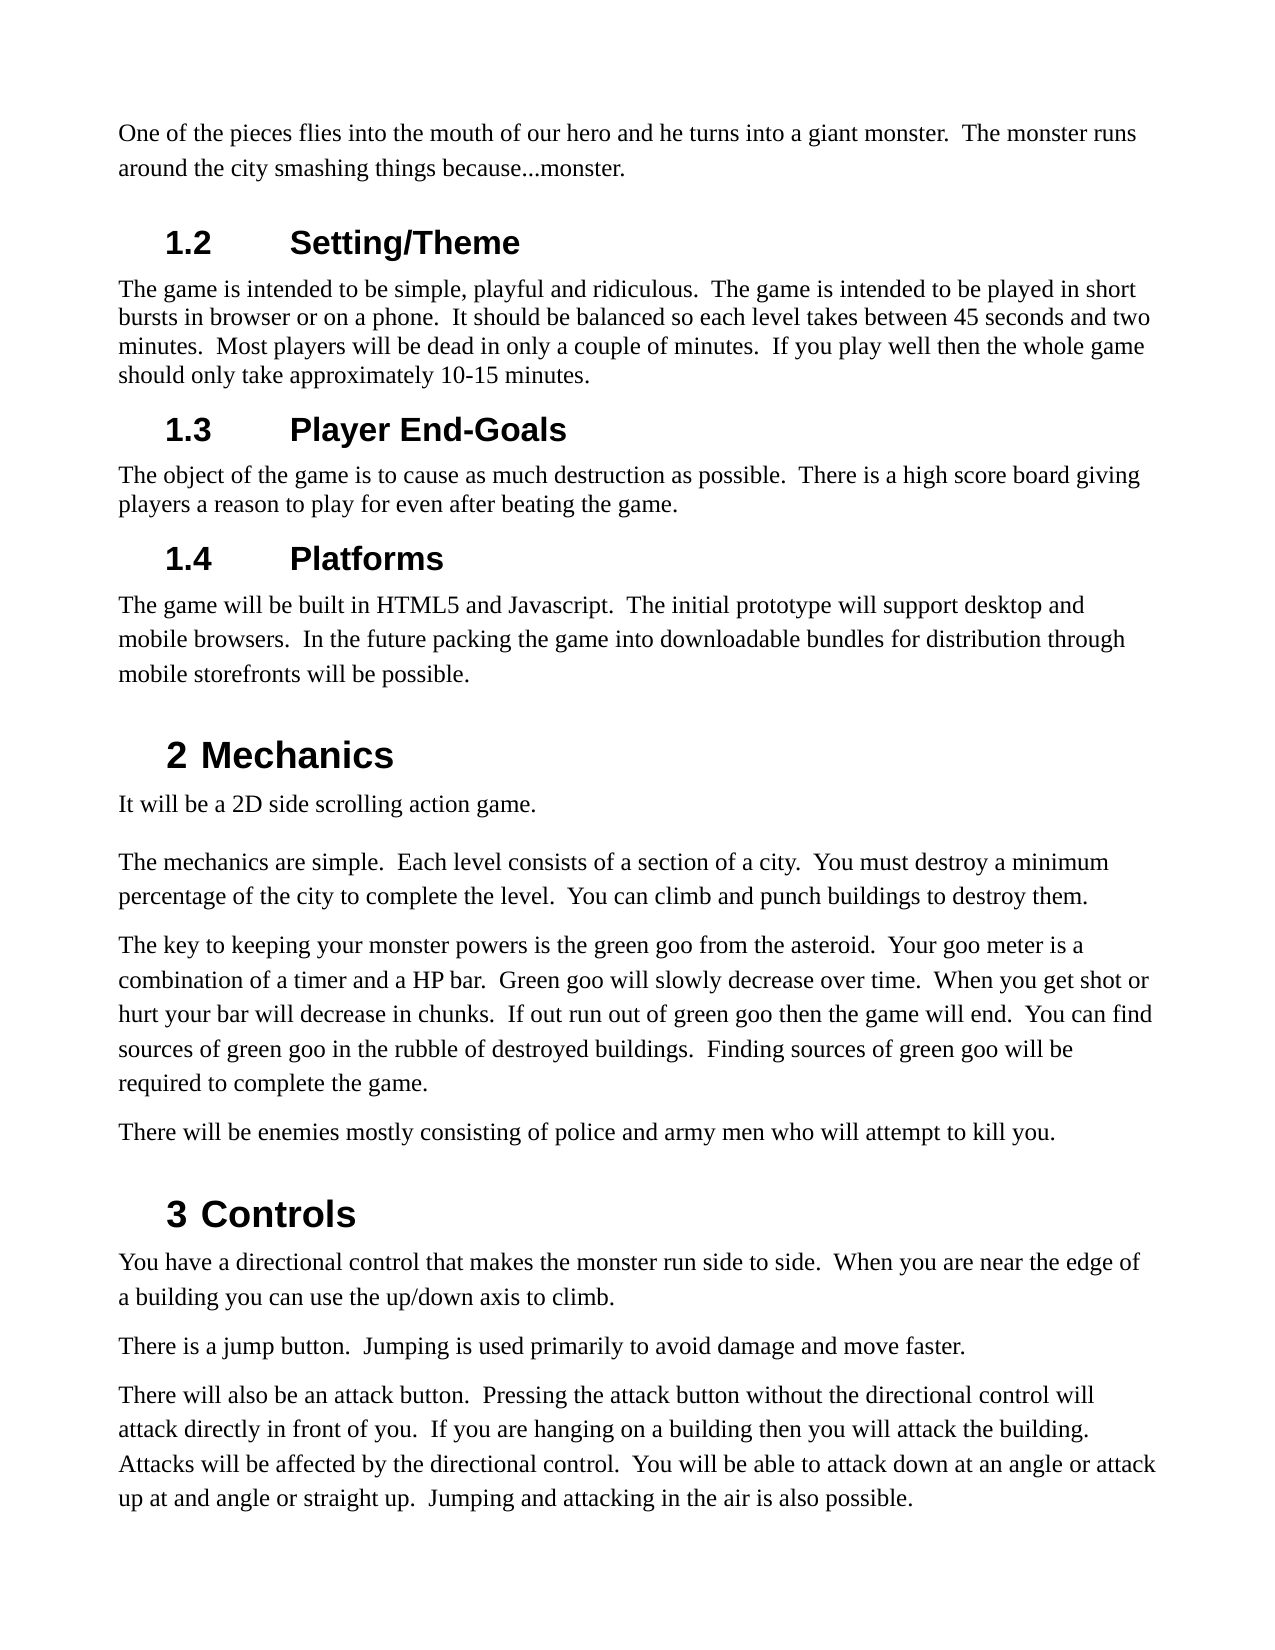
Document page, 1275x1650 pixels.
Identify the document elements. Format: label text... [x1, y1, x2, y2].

text There will be enemies mostly consisting of police and army men who will attempt to kill you. [118, 1117, 1157, 1146]
subtitle Platforms [156, 539, 1157, 578]
text There will also be an attack button. Pressing the attack button without the directional control will attack directly in front of you. If you are hanging on a building then you will attack the building. Attacks will be affected by the directional control. You will be able to attack down at an angle or attack up at and angle or straight up. Jumping and attacking in the air is also possible. [118, 1380, 1157, 1512]
subtitle Player End-Goals [156, 409, 1157, 448]
text The key to keeping your monster powers is the green goo from the asteroid. Your goo meter is a combination of a timer and a HP bar. Green goo will slowly decrease over time. When you get shot or hurt your bar will decrease in chunks. If out run out of green goo then the game will end. You can find sources of green goo in the rubble of destroyed buildings. Finding sources of green goo will be required to complete the game. [118, 930, 1157, 1097]
text The game will be built in HTML5 and Javascript. The initial prototype will support desktop and mobile browsers. In the future packing the game into downloadable bundles for distribution through mobile storefronts will be possible. [118, 590, 1157, 688]
subtitle Mechanics [156, 733, 1157, 777]
text One of the pieces flies into the mouth of our hero and he turns into a giant monster. The monster runs around the city smashing things because...monster. [118, 118, 1157, 181]
text The game is intended to be simple, playful and ridiculous. The game is intended to be played in short bursts in browser or on a phone. It should be balanced so each level takes between 45 seconds and two minutes. Most players will be dead in only a couple of minutes. If you play well then the whole game should only take approximately 10-15 minutes. [118, 274, 1157, 389]
subtitle Setting/Theme [156, 222, 1157, 261]
text It will be a 2D side scrolling action game. [118, 789, 1157, 818]
text There is a jump button. Jumping is used primarily to avoid damage and move faster. [118, 1331, 1157, 1360]
subtitle Controls [156, 1191, 1157, 1235]
text You have a directional control that makes the monster run side to side. When you are near the edge of a building you can use the up/down axis to climb. [118, 1247, 1157, 1311]
text The mechanics are simple. Each level consists of a section of a city. You must destroy a minimum percentage of the city to complete the level. You can climb and punch buildings to destroy them. [118, 847, 1157, 910]
text The object of the game is to cause as much destruction as possible. There is a high score board giving players a reason to play for even after beating the game. [118, 461, 1157, 518]
